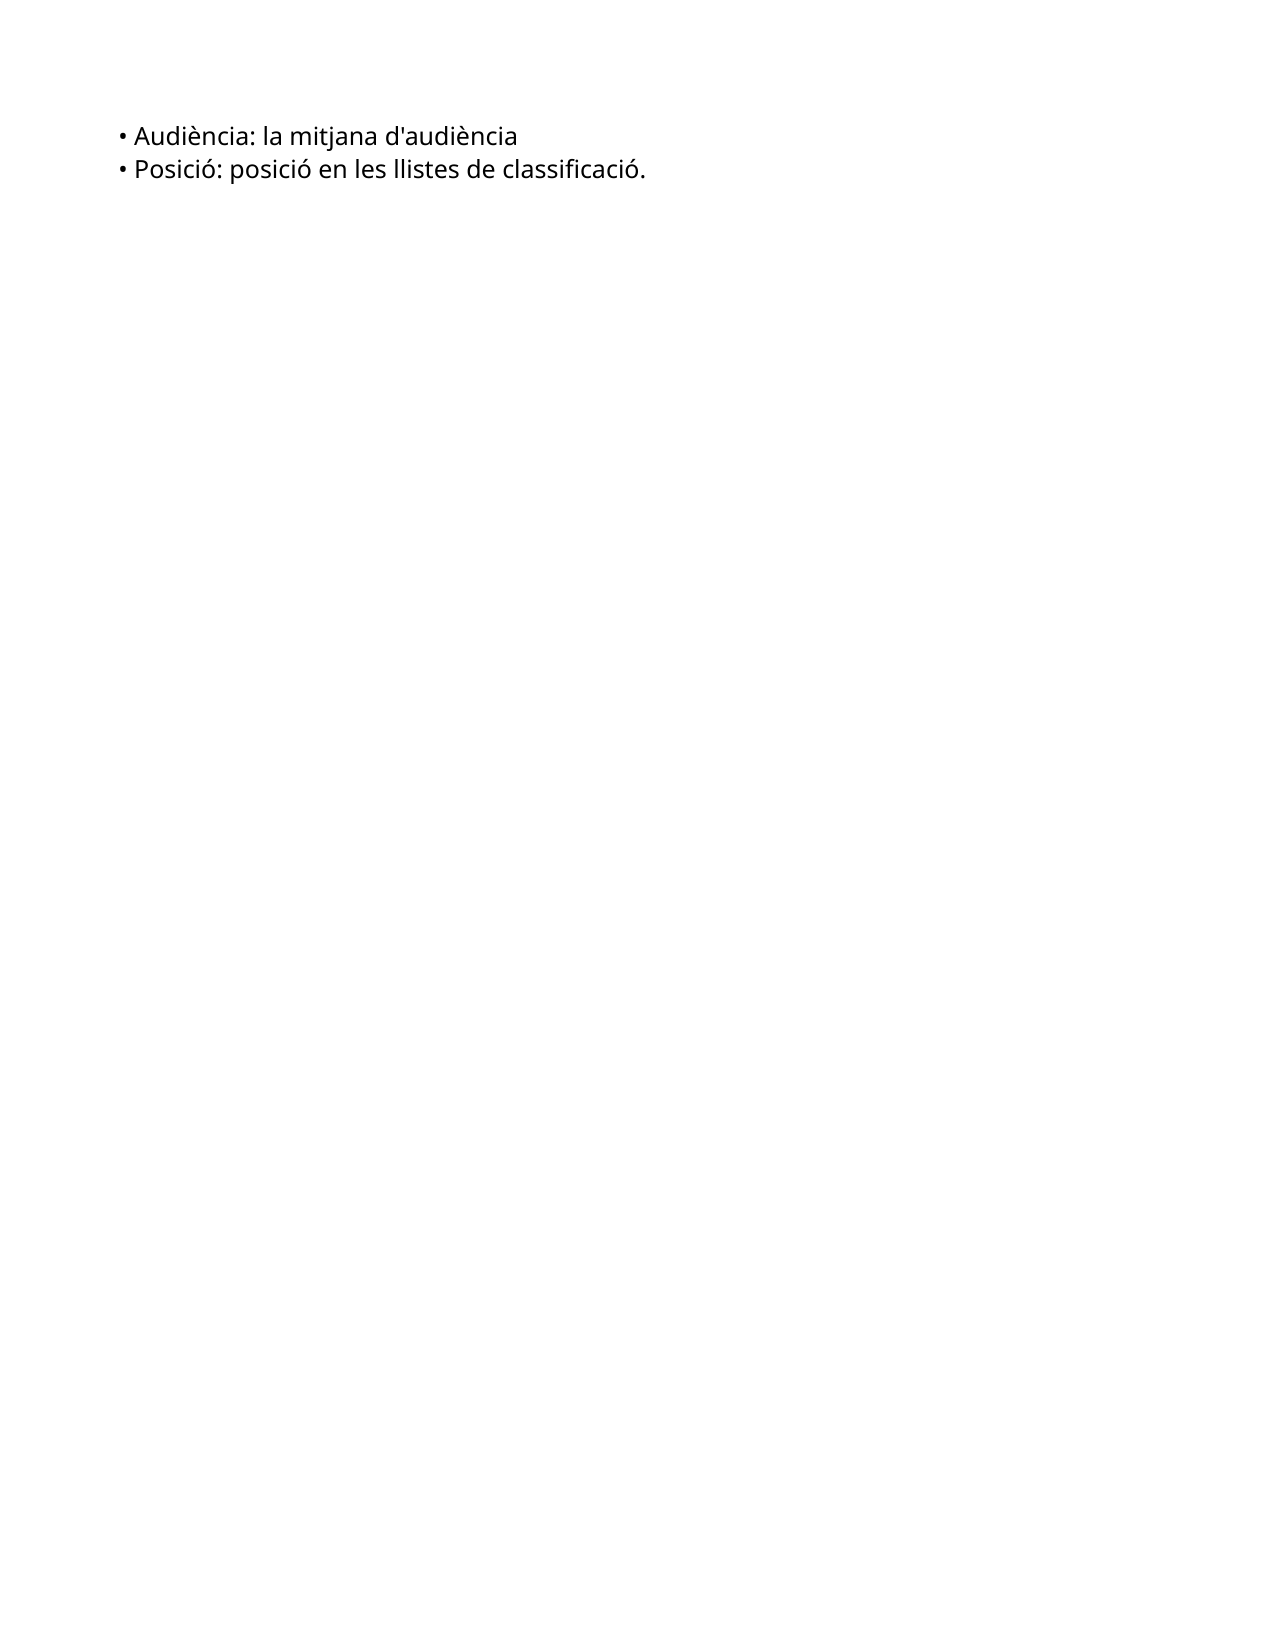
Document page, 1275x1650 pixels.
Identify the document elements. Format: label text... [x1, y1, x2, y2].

text • Audiència: la mitjana d'audiència • Posició: posició en les llistes de classificació. [118, 118, 1157, 186]
